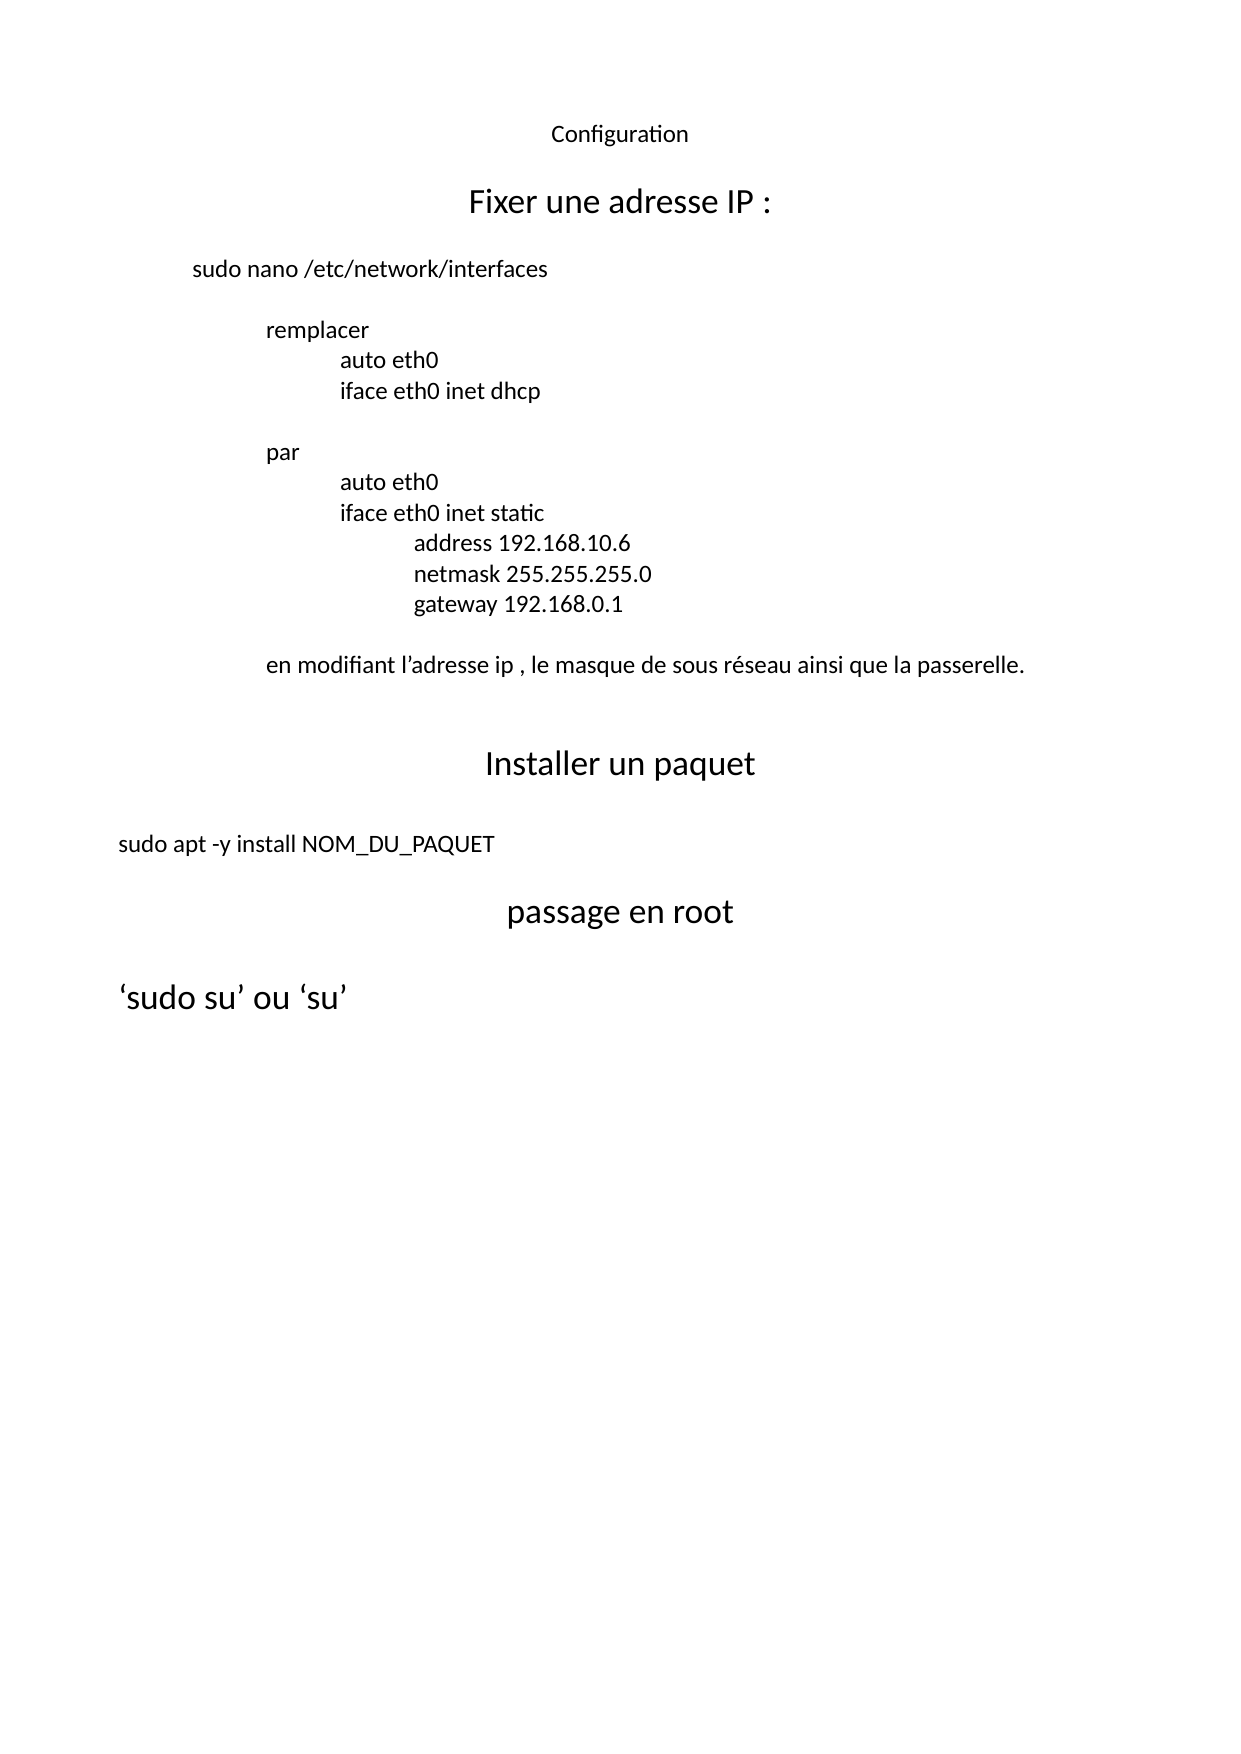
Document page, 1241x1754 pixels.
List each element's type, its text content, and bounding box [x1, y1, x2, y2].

text Installer un paquet [118, 741, 1122, 784]
text auto eth0 [118, 344, 1122, 375]
text remplacer [118, 314, 1122, 344]
text Configuration [118, 118, 1122, 149]
text gateway 192.168.0.1 [118, 589, 1122, 619]
text sudo nano /etc/network/interfaces [118, 253, 1122, 283]
text en modifiant l’adresse ip , le masque de sous réseau ainsi que la passerelle. [118, 650, 1122, 680]
text auto eth0 [118, 467, 1122, 497]
text passage en root [118, 889, 1122, 932]
text Fixer une adresse IP : [118, 179, 1122, 222]
text ‘sudo su’ ou ‘su’ [118, 975, 1122, 1018]
text netmask 255.255.255.0 [118, 558, 1122, 589]
text sudo apt -y install NOM_DU_PAQUET [118, 828, 1122, 858]
text iface eth0 inet static [118, 497, 1122, 528]
text address 192.168.10.6 [118, 528, 1122, 558]
text iface eth0 inet dhcp [118, 375, 1122, 406]
text par [118, 436, 1122, 467]
